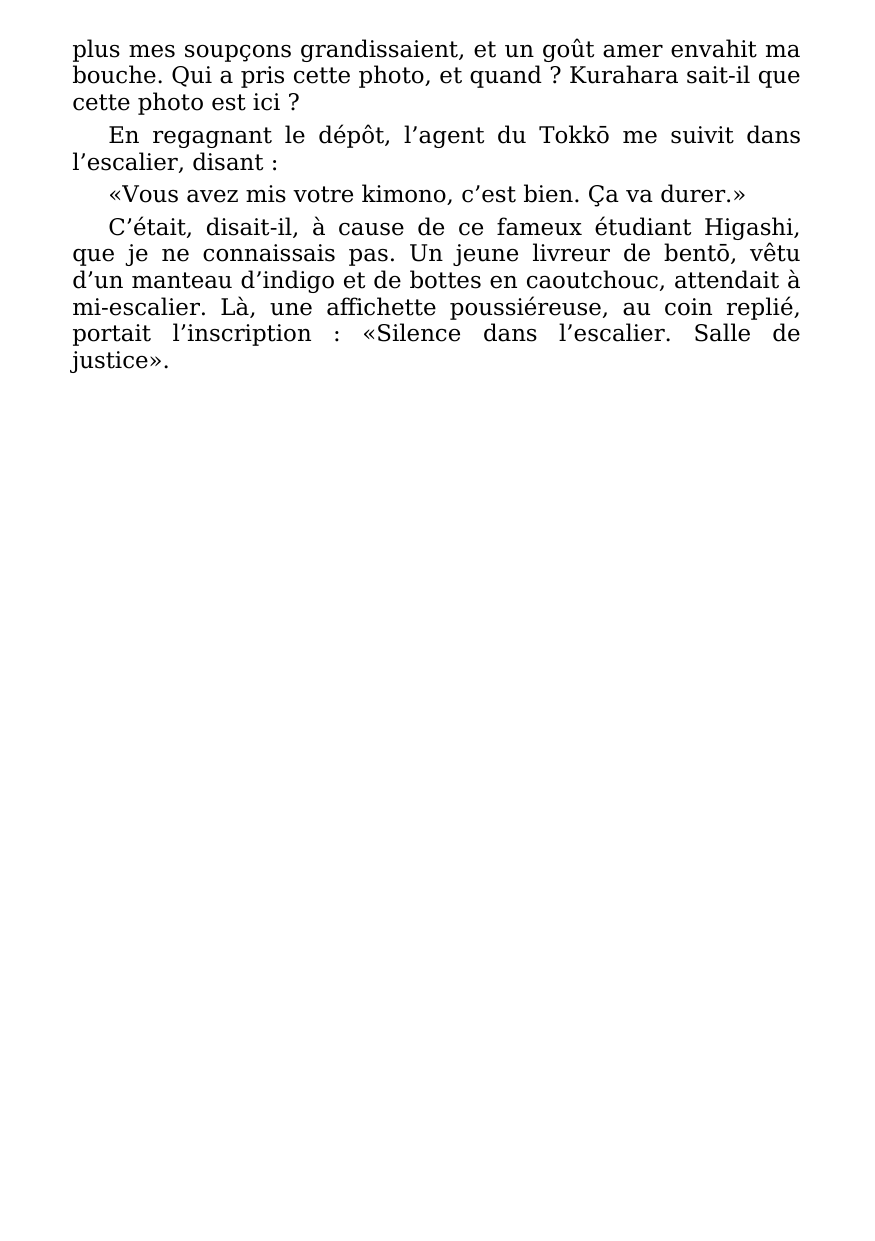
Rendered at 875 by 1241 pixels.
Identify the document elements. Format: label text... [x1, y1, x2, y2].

text En regagnant le dépôt, l’agent du Tokkō me suivit dans l’escalier, disant : [72, 122, 802, 175]
text plus mes soupçons grandissaient, et un goût amer envahit ma bouche. Qui a pris cette photo, et quand ? Kurahara sait-il que cette photo est ici ? [72, 36, 802, 116]
text C’était, disait-il, à cause de ce fameux étudiant Higashi, que je ne connaissais pas. Un jeune livreur de bentō, vêtu d’un manteau d’indigo et de bottes en caoutchouc, attendait à mi-escalier. Là, une affichette poussiéreuse, au coin replié, portait l’inscription : «Silence dans l’escalier. Salle de justice». [72, 214, 802, 374]
text «Vous avez mis votre kimono, c’est bien. Ça va durer.» [72, 181, 802, 208]
